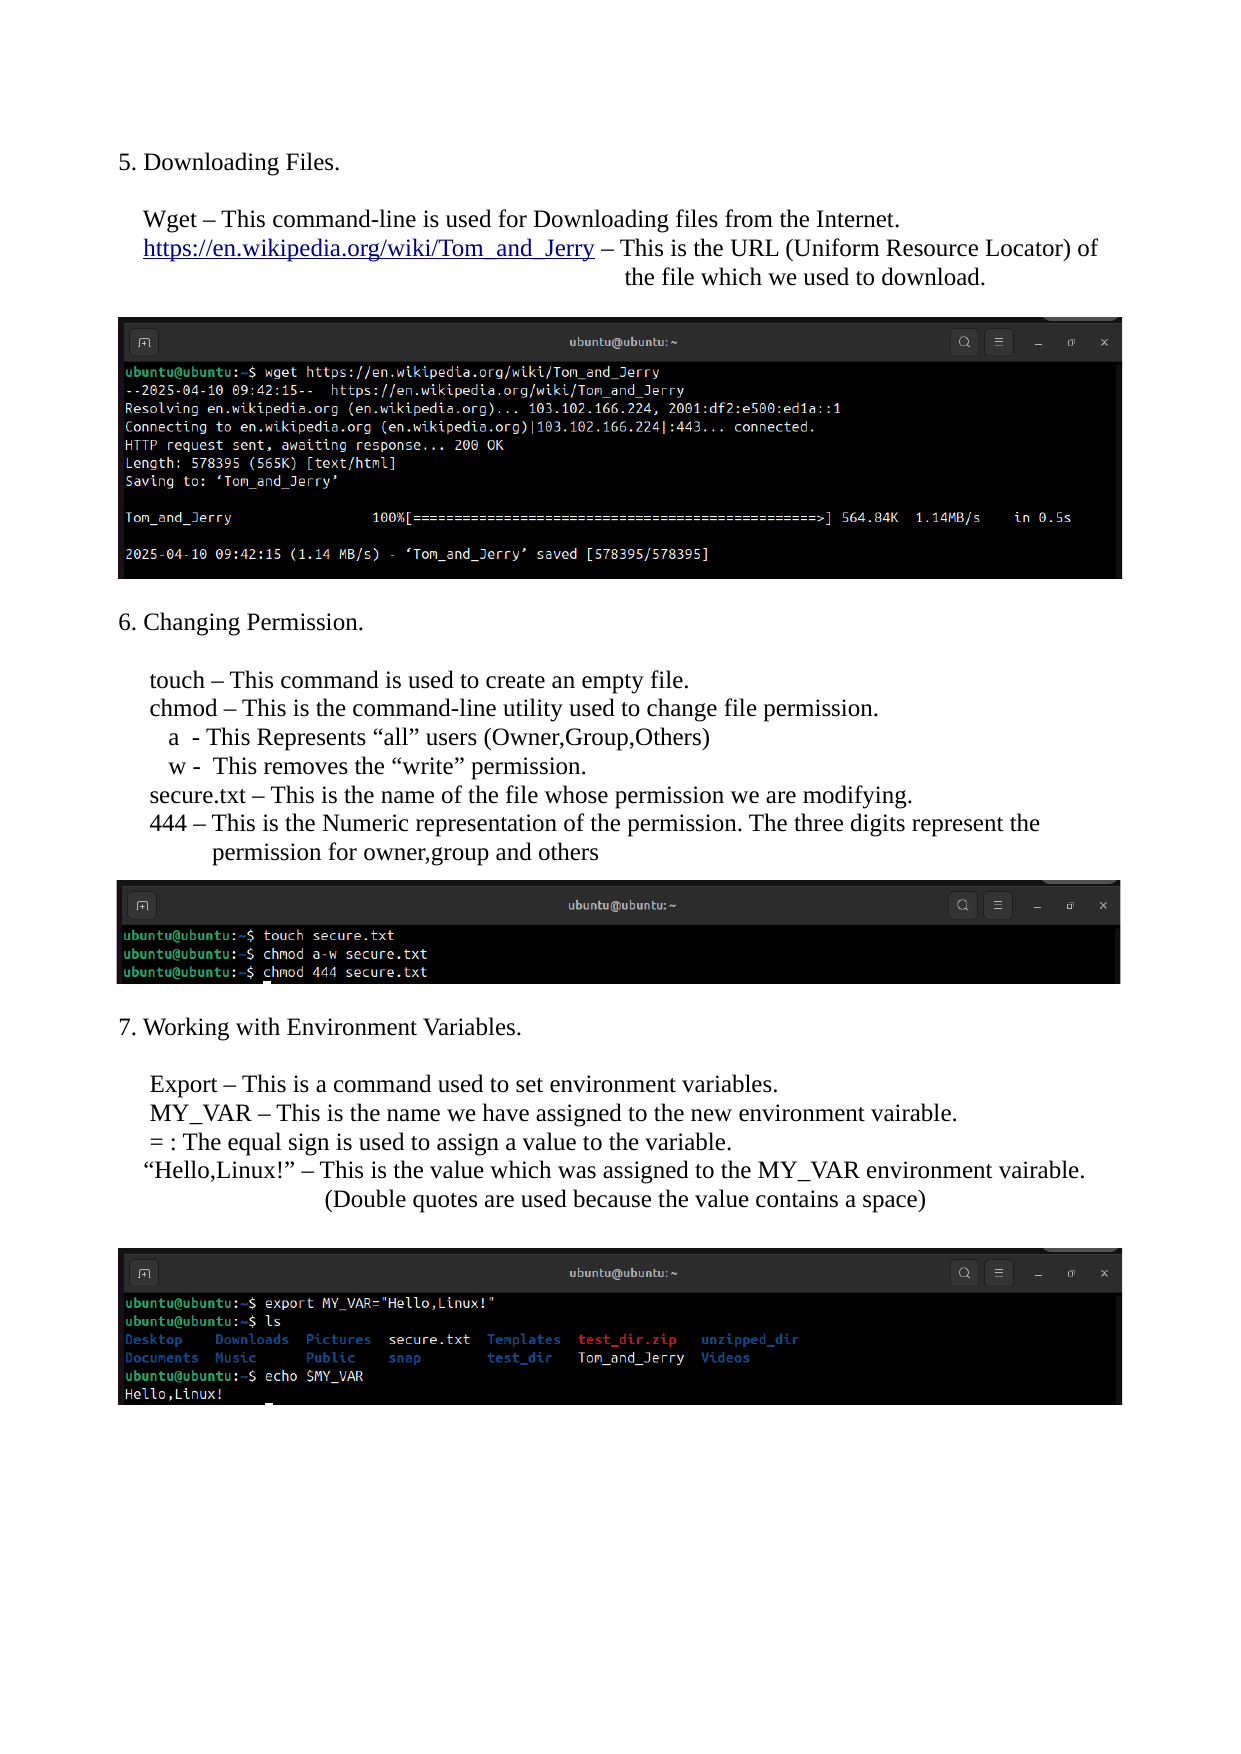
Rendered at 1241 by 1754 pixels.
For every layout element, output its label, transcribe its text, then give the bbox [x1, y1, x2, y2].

text 444 – This is the Numeric representation of the permission. The three digits represent the [118, 808, 1122, 837]
text 5. Downloading Files. [118, 147, 1122, 176]
text MY_VAR – This is the name we have assigned to the new environment vairable. [118, 1098, 1122, 1127]
text https://en.wikipedia.org/wiki/Tom_and_Jerry – This is the URL (Uniform Resource Locator) of [118, 233, 1122, 262]
text w - This removes the “write” permission. [118, 751, 1122, 780]
text 6. Changing Permission. [118, 607, 1122, 636]
text chmod – This is the command-line utility used to change file permission. [118, 693, 1122, 722]
text the file which we used to download. [118, 262, 1122, 291]
picture [118, 317, 1123, 579]
text Wget – This command-line is used for Downloading files from the Internet. [118, 204, 1122, 233]
picture [118, 1248, 1123, 1405]
text 7. Working with Environment Variables. [118, 1012, 1122, 1041]
text a - This Represents “all” users (Owner,Group,Others) [118, 722, 1122, 751]
text touch – This command is used to create an empty file. [118, 665, 1122, 693]
text Export – This is a command used to set environment variables. [118, 1069, 1122, 1098]
text secure.txt – This is the name of the file whose permission we are modifying. [118, 780, 1122, 808]
text “Hello,Linux!” – This is the value which was assigned to the MY_VAR environment vairable. [118, 1156, 1122, 1184]
text (Double quotes are used because the value contains a space) [118, 1184, 1122, 1213]
text = : The equal sign is used to assign a value to the variable. [118, 1127, 1122, 1156]
text permission for owner,group and others [118, 837, 1122, 866]
picture [116, 880, 1121, 984]
